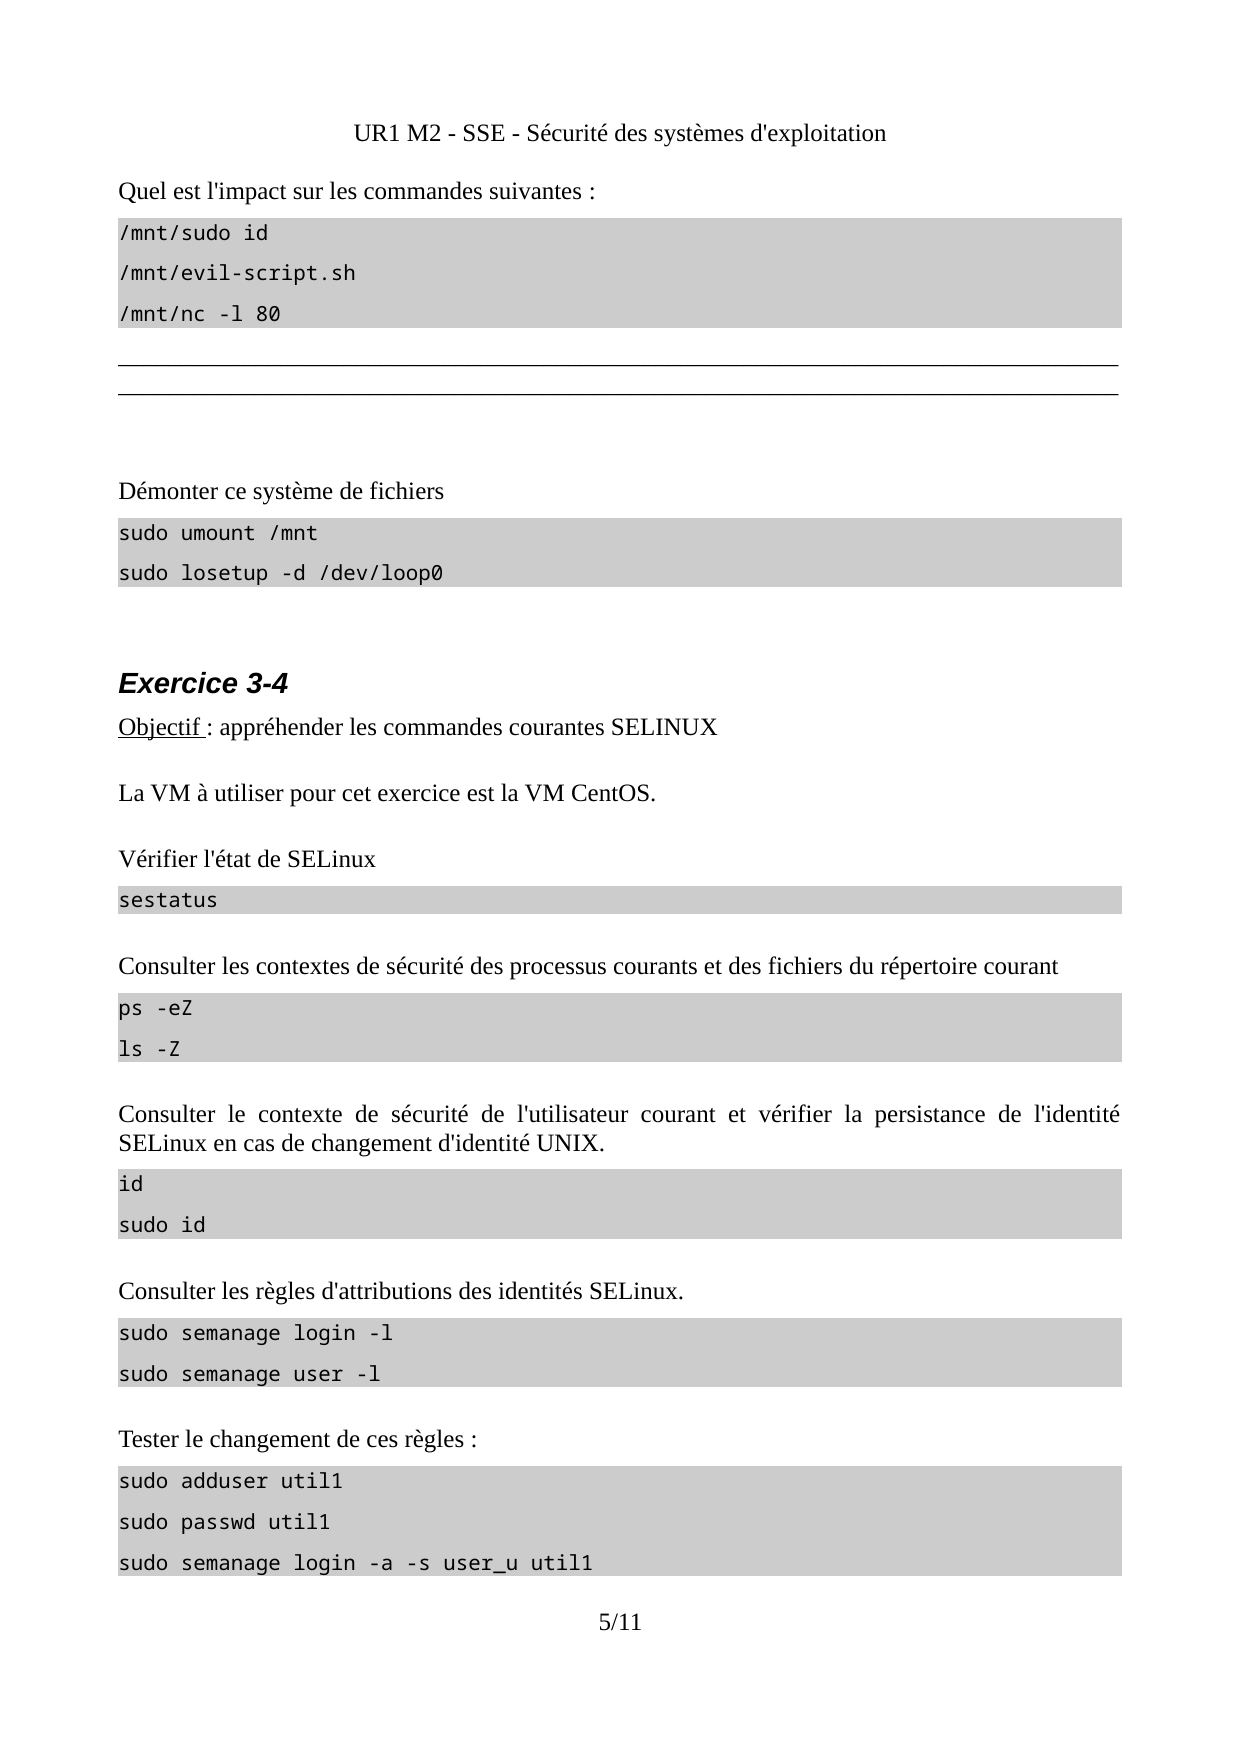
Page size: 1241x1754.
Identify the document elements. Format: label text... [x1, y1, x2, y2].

subtitle Exercice 3-4 [118, 666, 1122, 699]
text Consulter les contextes de sécurité des processus courants et des fichiers du répertoire courant [118, 951, 1122, 980]
text sudo adduser util1 [118, 1466, 1122, 1494]
text ________________________________________________________________________________________________________________________________________________________________ [118, 340, 1122, 398]
text Consulter le contexte de sécurité de l'utilisateur courant et vérifier la persistance de l'identité SELinux en cas de changement d'identité UNIX. [118, 1099, 1122, 1157]
text sudo id [118, 1211, 1122, 1239]
text Vérifier l'état de SELinux [118, 844, 1122, 873]
text La VM à utiliser pour cet exercice est la VM CentOS. [118, 778, 1122, 807]
text /mnt/evil-script.sh [118, 258, 1122, 287]
text /mnt/nc -l 80 [118, 299, 1122, 328]
text id [118, 1169, 1122, 1198]
text Démonter ce système de fichiers [118, 476, 1122, 505]
text sudo semanage login -a -s user_u util1 [118, 1548, 1122, 1576]
text sudo semanage user -l [118, 1359, 1122, 1387]
text sudo umount /mnt [118, 518, 1122, 546]
text sudo passwd util1 [118, 1507, 1122, 1535]
text Tester le changement de ces règles : [118, 1424, 1122, 1453]
text /mnt/sudo id [118, 218, 1122, 246]
text sestatus [118, 886, 1122, 914]
text Quel est l'impact sur les commandes suivantes : [118, 176, 1122, 205]
text ps -eZ [118, 993, 1122, 1021]
text Consulter les règles d'attributions des identités SELinux. [118, 1276, 1122, 1305]
text sudo losetup -d /dev/loop0 [118, 558, 1122, 587]
text ls -Z [118, 1034, 1122, 1062]
text Objectif : appréhender les commandes courantes SELINUX [118, 712, 1122, 741]
text sudo semanage login -l [118, 1318, 1122, 1346]
